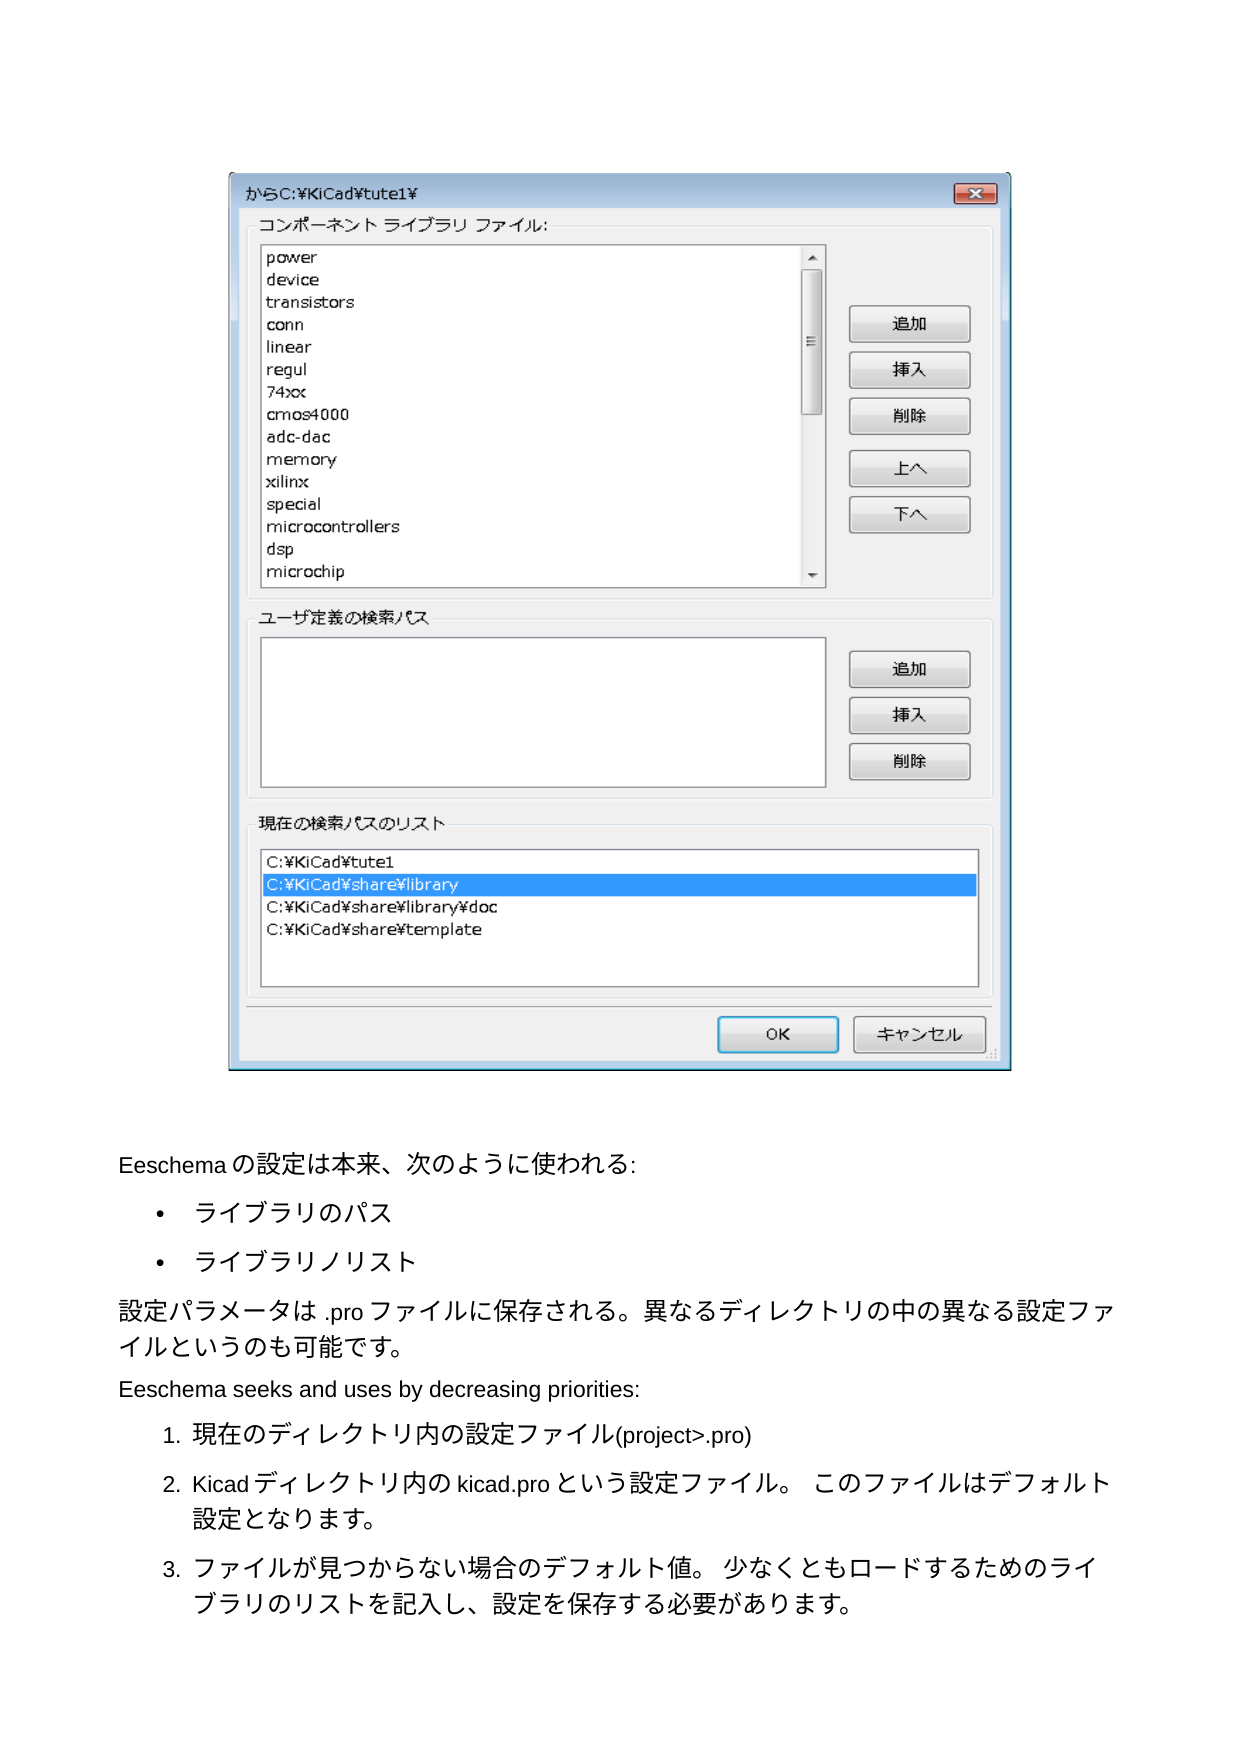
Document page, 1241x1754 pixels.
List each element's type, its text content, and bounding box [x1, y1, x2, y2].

list ライブラリノリスト [156, 1242, 1122, 1279]
text Eeschema seeks and uses by decreasing priorities: [118, 1376, 1122, 1402]
list Kicadディレクトリ内のkicad.proという設定ファイル。 このファイルはデフォルト設定となります。 [162, 1464, 1122, 1536]
text 設定パラメータは .proファイルに保存される。異なるディレクトリの中の異なる設定ファイルというのも可能です。 [118, 1291, 1122, 1364]
text Eeschemaの設定は本来、次のように使われる: [118, 1145, 1122, 1181]
list ライブラリのパス [156, 1194, 1122, 1230]
list 現在のディレクトリ内の設定ファイル(project>.pro) [162, 1415, 1122, 1451]
picture [228, 172, 1012, 1071]
list ファイルが見つからない場合のデフォルト値。 少なくともロードするためのライブラリのリストを記入し、設定を保存する必要があります。 [162, 1549, 1122, 1621]
